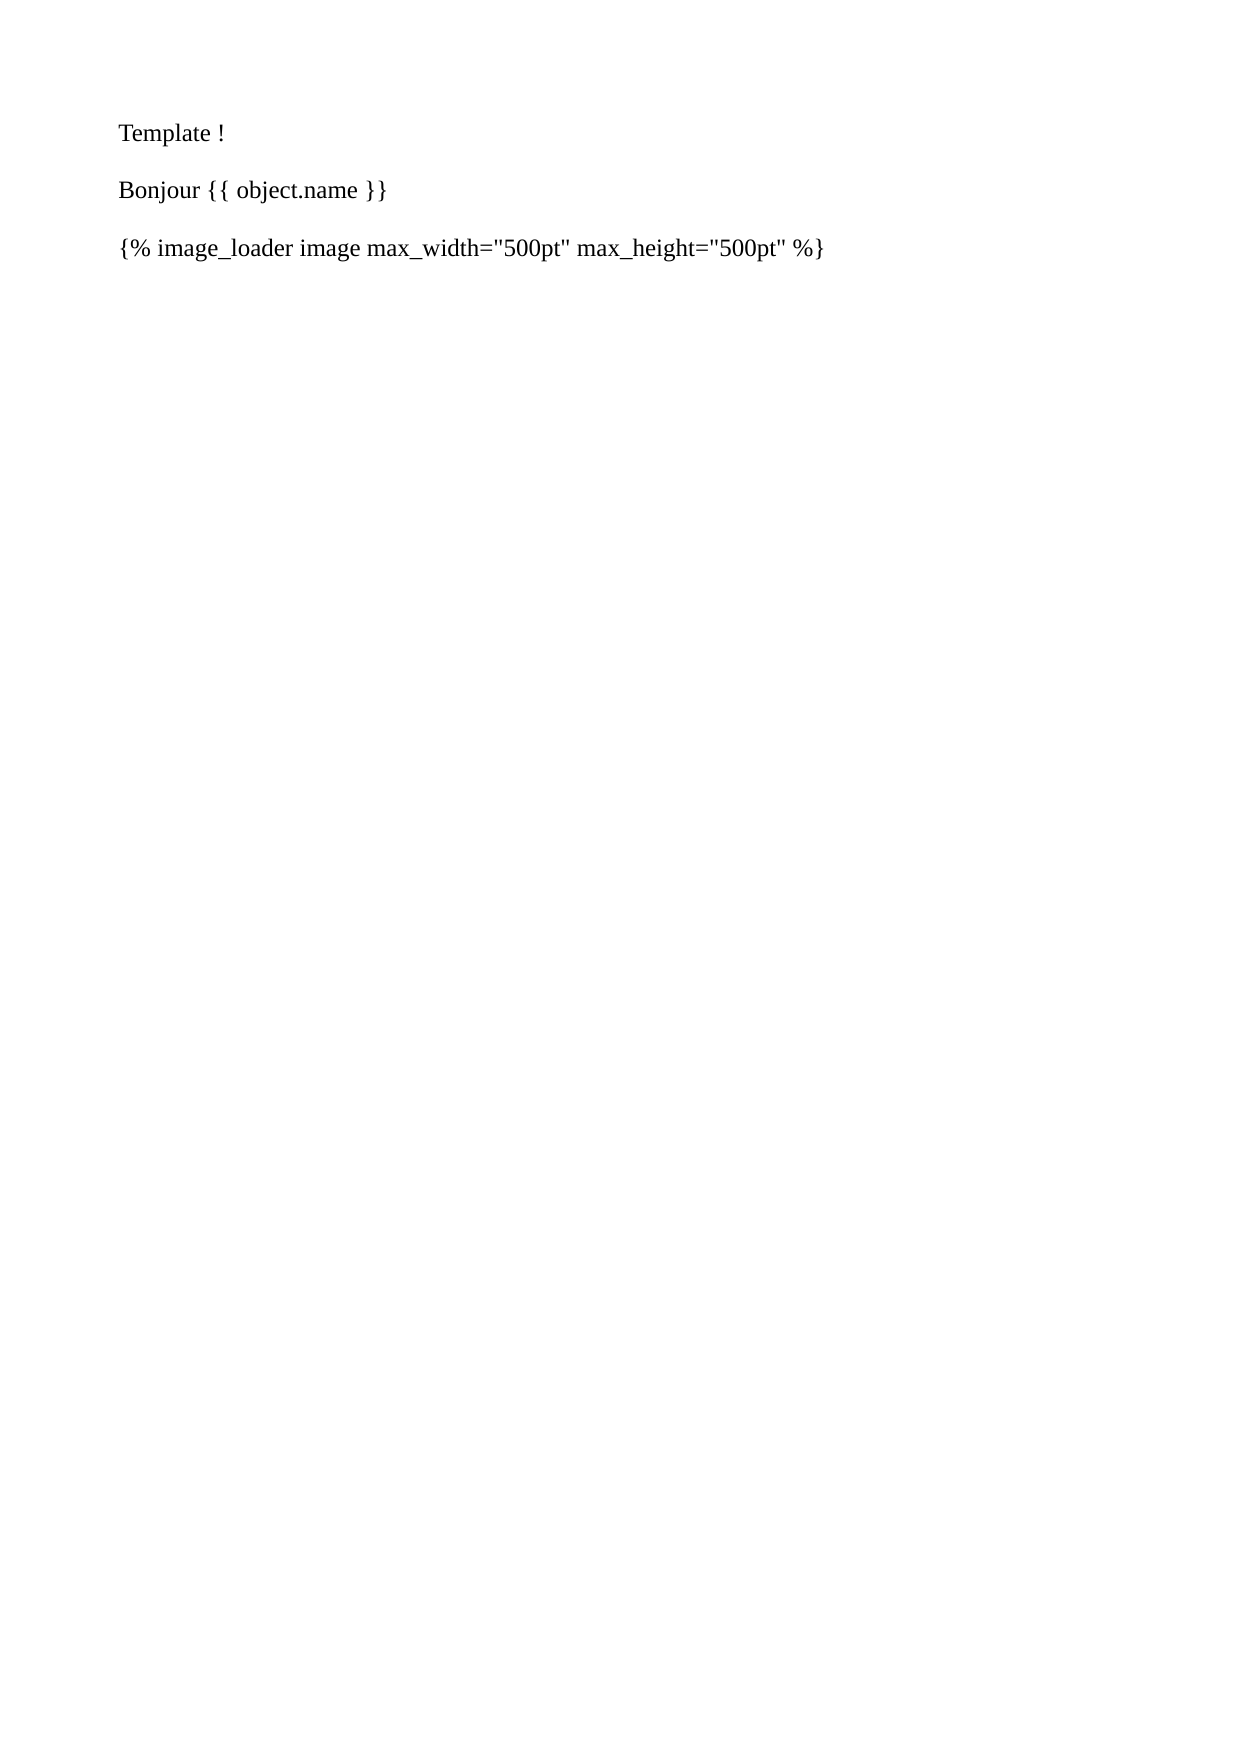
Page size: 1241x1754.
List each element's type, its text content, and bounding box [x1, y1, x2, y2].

text Template ! [118, 118, 1122, 147]
text {% image_loader image max_width="500pt" max_height="500pt" %} [118, 233, 1122, 262]
text Bonjour {{ object.name }} [118, 176, 1122, 204]
